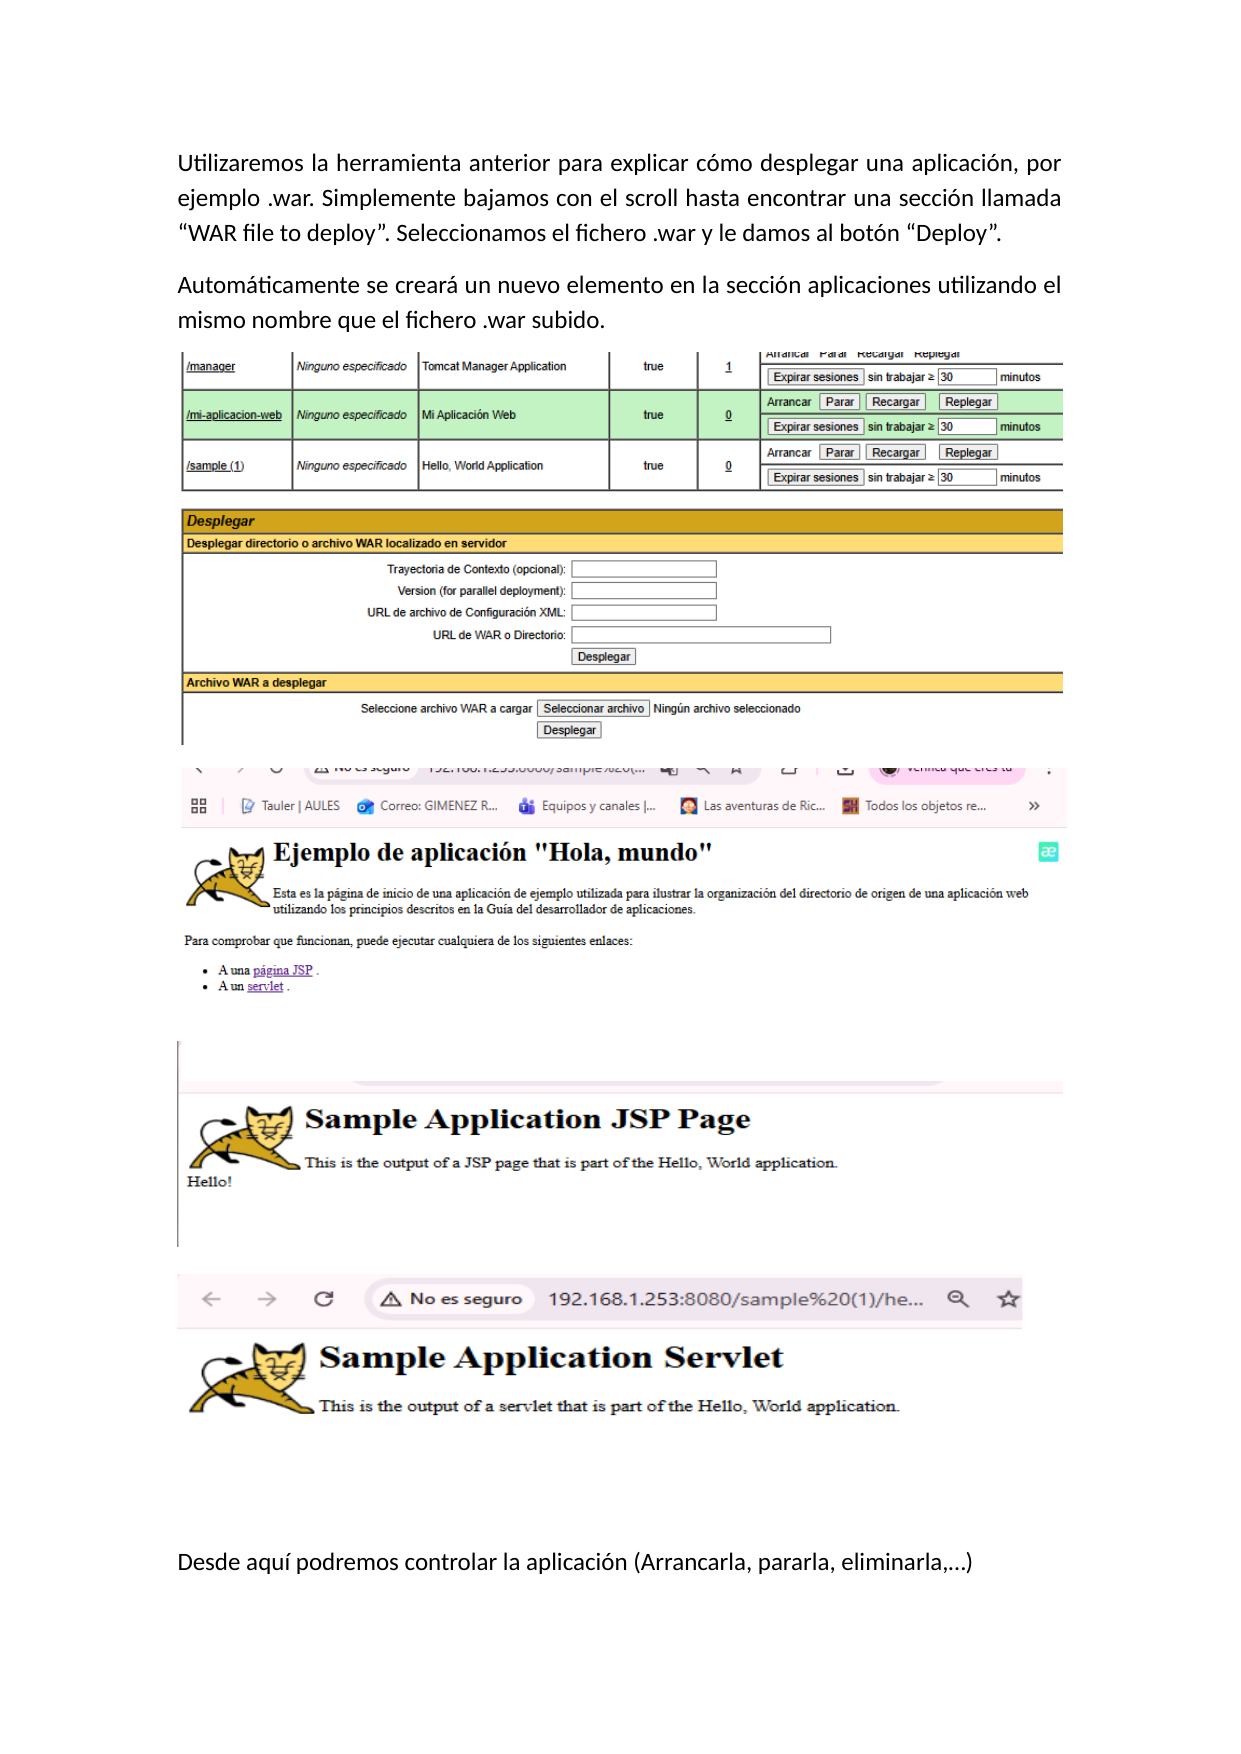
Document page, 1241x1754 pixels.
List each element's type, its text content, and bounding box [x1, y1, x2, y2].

text Utilizaremos la herramienta anterior para explicar cómo desplegar una aplicación, por ejemplo .war. Simplemente bajamos con el scroll hasta encontrar una sección llamada “WAR file to deploy”. Seleccionamos el fichero .war y le damos al botón “Deploy”. [177, 148, 1063, 248]
text Automáticamente se creará un nuevo elemento en la sección aplicaciones utilizando el mismo nombre que el fichero .war subido. [177, 269, 1063, 335]
text Desde aquí podremos controlar la aplicación (Arrancarla, pararla, eliminarla,…) [177, 1546, 1063, 1577]
